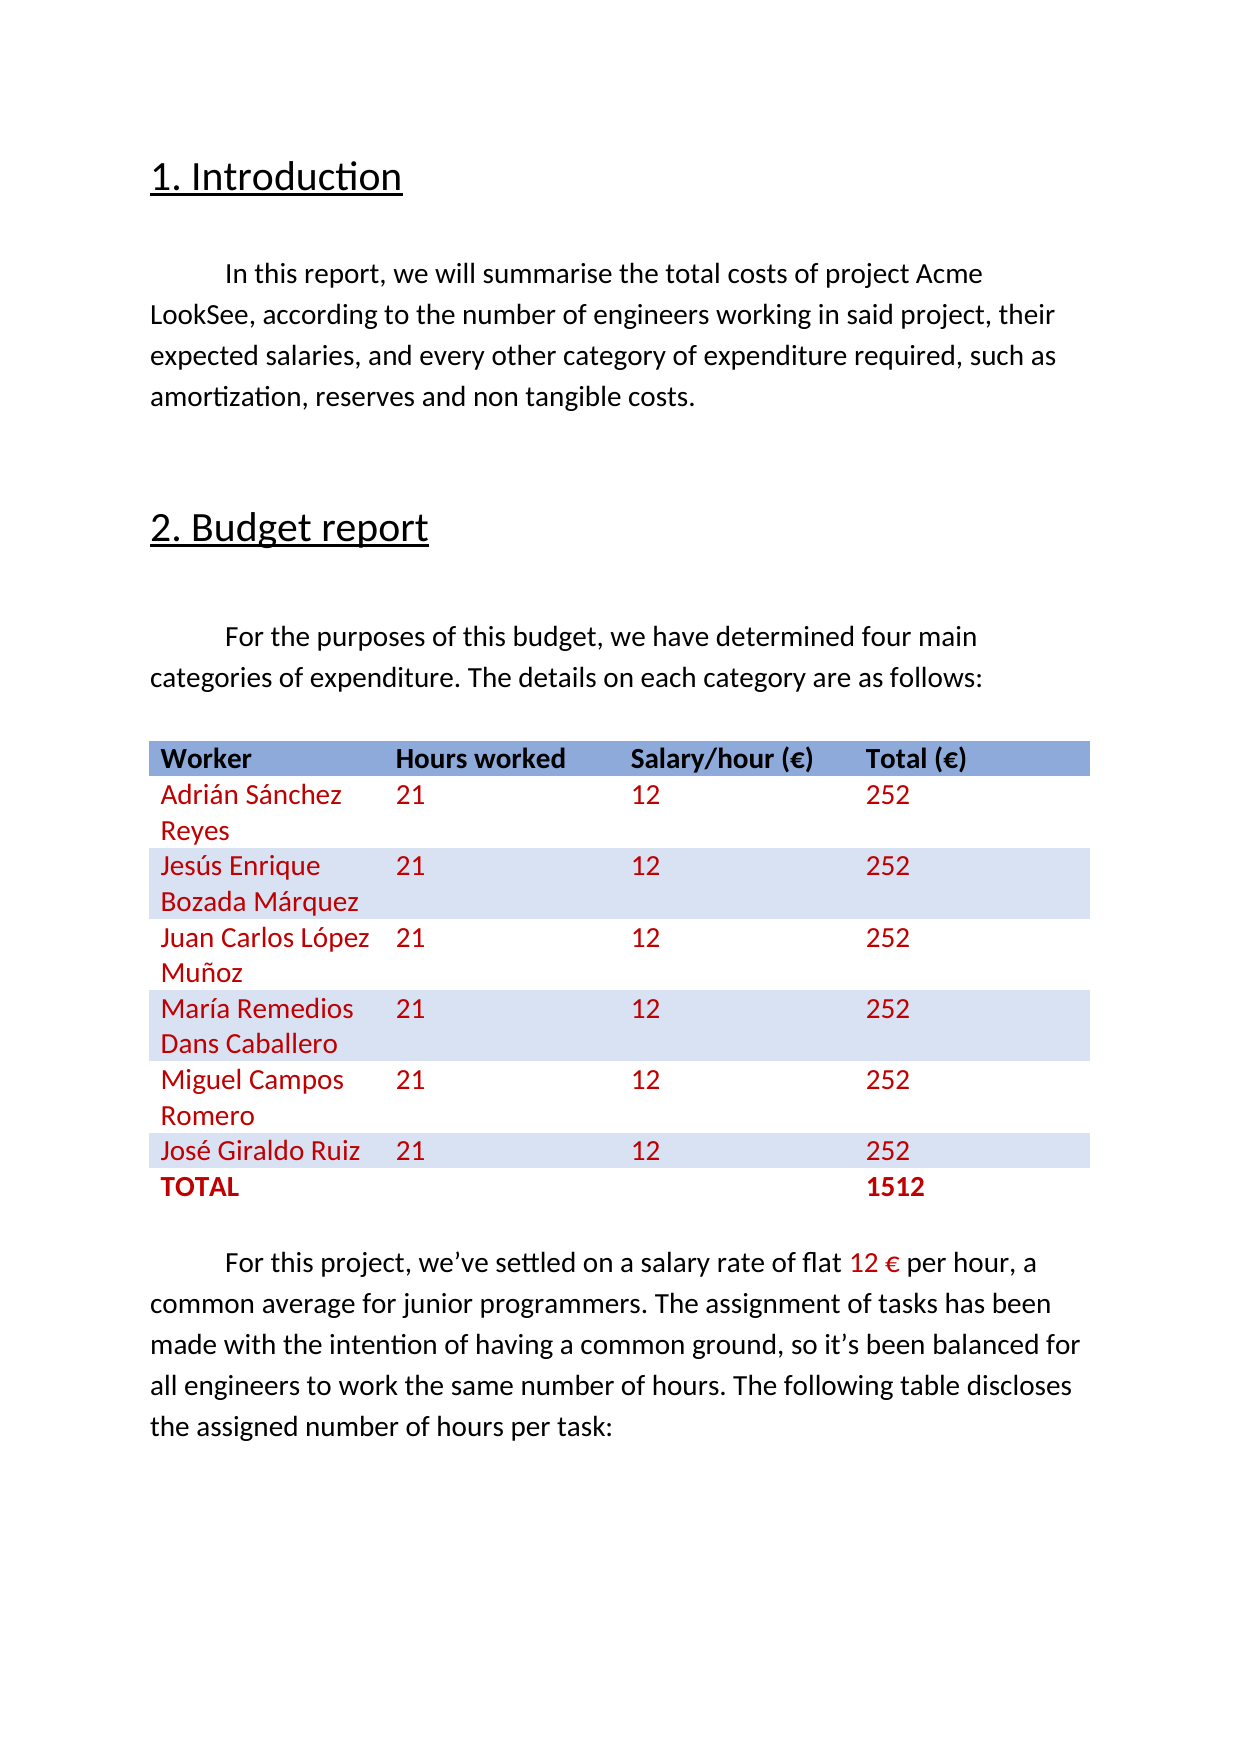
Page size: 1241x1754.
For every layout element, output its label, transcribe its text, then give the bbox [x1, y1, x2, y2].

table_cell [619, 1168, 854, 1204]
table_cell 21 [384, 1133, 619, 1168]
table_cell 21 [384, 1061, 619, 1132]
table_cell TOTAL [149, 1168, 384, 1204]
text For this project, we’ve settled on a salary rate of flat 12 € per hour, a common average for junior programmers. The assignment of tasks has been made with the intention of having a common ground, so it’s been balanced for all engineers to work the same number of hours. The following table discloses the assigned number of hours per task: [150, 1244, 1090, 1444]
table_cell José Giraldo Ruiz [149, 1133, 384, 1168]
table_cell 12 [619, 919, 854, 990]
table_cell Juan Carlos López Muñoz [149, 919, 384, 990]
table_cell 12 [619, 776, 854, 847]
table_header Worker [149, 741, 384, 776]
table_cell 12 [619, 1061, 854, 1132]
table_cell 252 [854, 1061, 1090, 1132]
text For the purposes of this budget, we have determined four main categories of expenditure. The details on each category are as follows: [150, 618, 1090, 694]
table_header Salary/hour (€) [619, 741, 854, 776]
table_cell [384, 1168, 619, 1204]
table_cell 12 [619, 1133, 854, 1168]
text 1. Introduction [150, 150, 1090, 201]
table_cell 252 [854, 776, 1090, 847]
table_header Hours worked [384, 741, 619, 776]
table_cell 21 [384, 990, 619, 1061]
table_cell 1512 [854, 1168, 1090, 1204]
table_cell 252 [854, 848, 1090, 919]
table_cell María Remedios Dans Caballero [149, 990, 384, 1061]
text 2. Budget report [150, 501, 1090, 552]
table_cell 12 [619, 990, 854, 1061]
table_cell 252 [854, 990, 1090, 1061]
table_cell 12 [619, 848, 854, 919]
table_cell Adrián Sánchez Reyes [149, 776, 384, 847]
table_cell 252 [854, 919, 1090, 990]
table_cell Miguel Campos Romero [149, 1061, 384, 1132]
table_header Total (€) [854, 741, 1090, 776]
table_cell 21 [384, 776, 619, 847]
text In this report, we will summarise the total costs of project Acme LookSee, according to the number of engineers working in said project, their expected salaries, and every other category of expenditure required, such as amortization, reserves and non tangible costs. [150, 255, 1090, 414]
table_cell 252 [854, 1133, 1090, 1168]
table_cell 21 [384, 919, 619, 990]
table_cell Jesús Enrique Bozada Márquez [149, 848, 384, 919]
table_cell 21 [384, 848, 619, 919]
